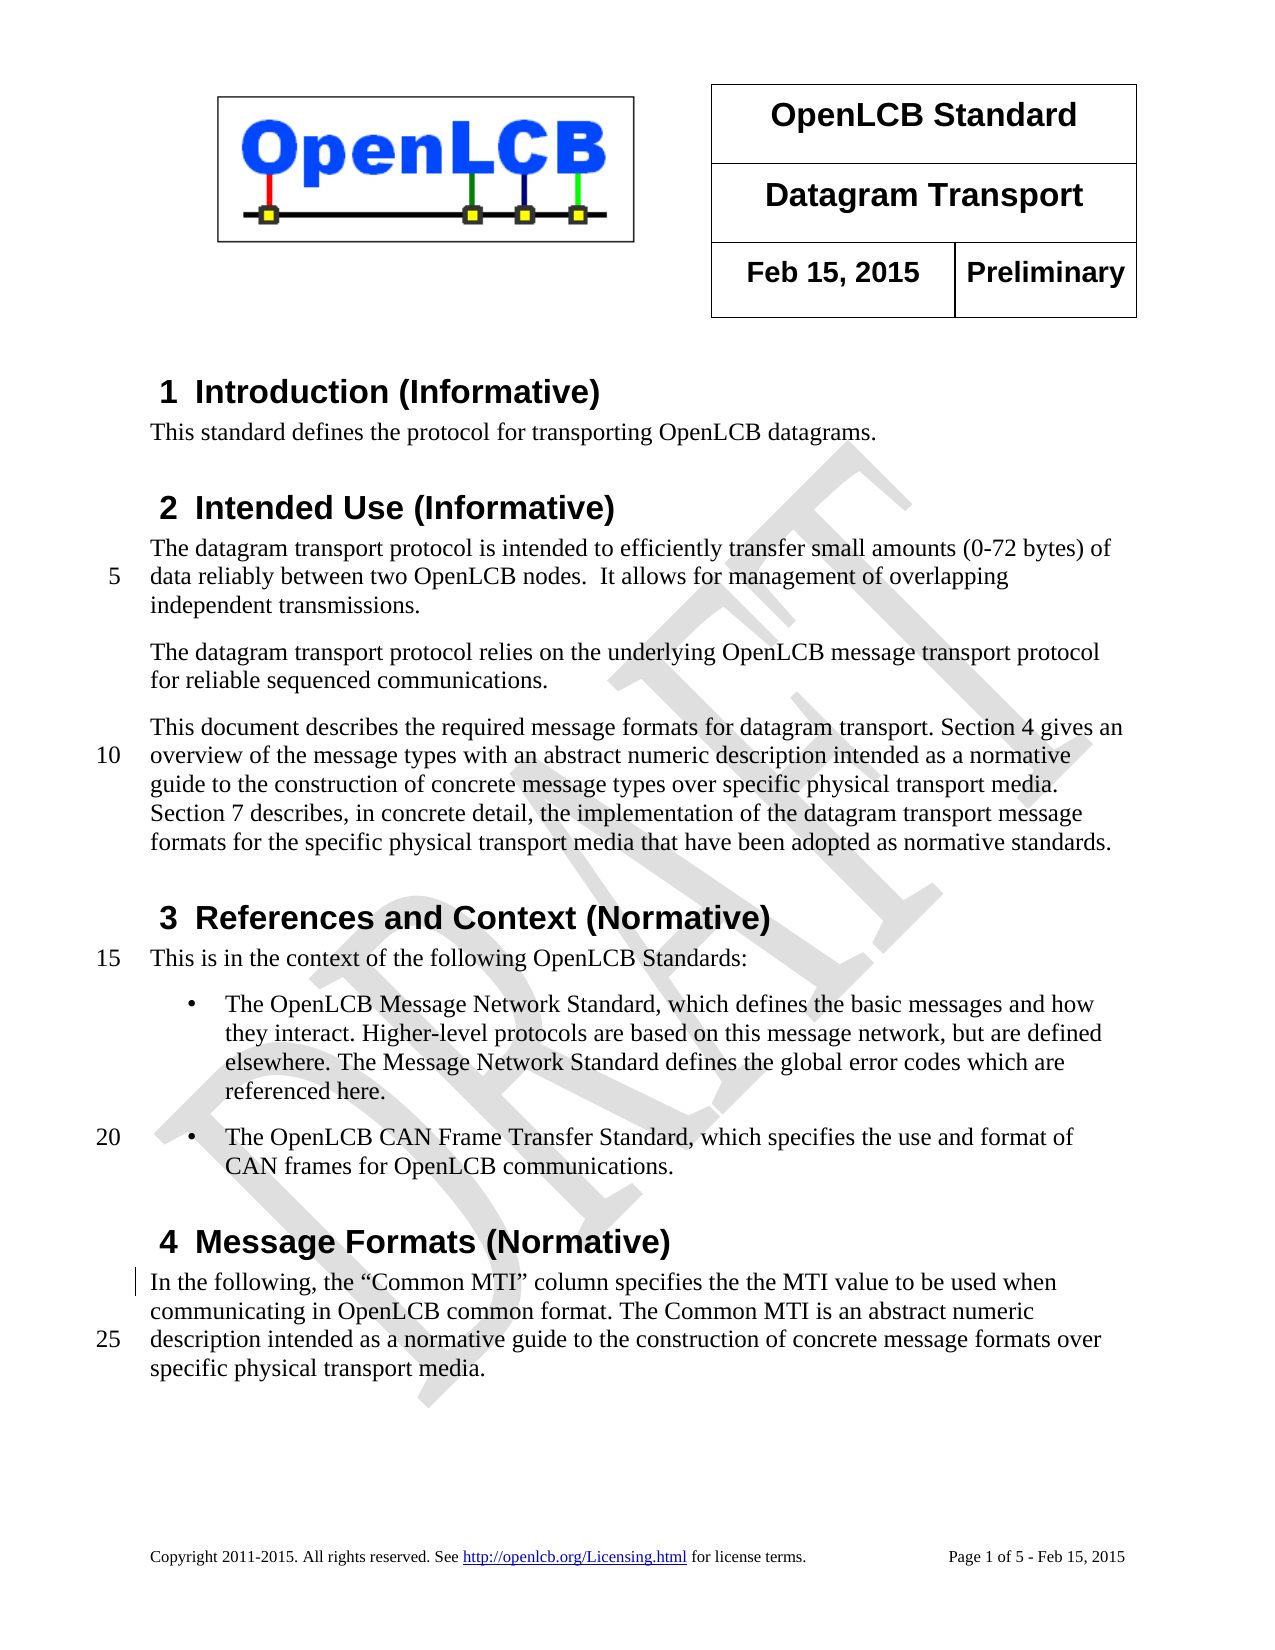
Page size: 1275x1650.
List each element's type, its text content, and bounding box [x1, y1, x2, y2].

text This standard defines the protocol for transporting OpenLCB datagrams. [150, 417, 1125, 445]
picture [216, 95, 636, 244]
list The OpenLCB Message Network Standard, which defines the basic messages and how they interact. Higher-level protocols are based on this message network, but are defined elsewhere. The Message Network Standard defines the global error codes which are referenced here. [187, 989, 468, 1104]
list The OpenLCB Message Network Standard, which defines the basic messages and how they interact. Higher-level protocols are based on this message network, but are defined elsewhere. The Message Network Standard defines the global error codes which are referenced here. [532, 989, 721, 1104]
text The datagram transport protocol is intended to efficiently transfer small amounts (0-72 bytes) of data reliably between two OpenLCB nodes. It allows for management of overlapping independent transmissions. [839, 533, 1125, 619]
list The OpenLCB CAN Frame Transfer Standard, which specifies the use and format of CAN frames for OpenLCB communications. [530, 1122, 1125, 1180]
text This is in the context of the following OpenLCB Standards: [675, 943, 793, 972]
text The datagram transport protocol is intended to efficiently transfer small amounts (0-72 bytes) of data reliably between two OpenLCB nodes. It allows for management of overlapping independent transmissions. [757, 533, 881, 619]
text This is in the context of the following OpenLCB Standards: [499, 943, 645, 972]
subtitle Message Formats (Normative) [320, 1222, 489, 1261]
text This is in the context of the following OpenLCB Standards: [368, 943, 483, 972]
subtitle Introduction (Informative) [150, 372, 1125, 410]
subtitle References and Context (Normative) [150, 898, 398, 937]
text The datagram transport protocol relies on the underlying OpenLCB message transport protocol for reliable sequenced communications. [943, 637, 1125, 694]
text The datagram transport protocol is intended to efficiently transfer small amounts (0-72 bytes) of data reliably between two OpenLCB nodes. It allows for management of overlapping independent transmissions. [150, 533, 778, 619]
subtitle References and Context (Normative) [614, 898, 701, 937]
text This is in the context of the following OpenLCB Standards: [810, 943, 1125, 972]
list The OpenLCB CAN Frame Transfer Standard, which specifies the use and format of CAN frames for OpenLCB communications. [220, 1122, 434, 1180]
subtitle References and Context (Normative) [436, 898, 621, 937]
list The OpenLCB Message Network Standard, which defines the basic messages and how they interact. Higher-level protocols are based on this message network, but are defined elsewhere. The Message Network Standard defines the global error codes which are referenced here. [397, 989, 515, 1069]
text This document describes the required message formats for datagram transport. Section 4 gives an overview of the message types with an abstract numeric description intended as a normative guide to the construction of concrete message types over specific physical transport media. Section 7 describes, in concrete detail, the implementation of the datagram transport message formats for the specific physical transport media that have been adopted as normative standards. [798, 712, 1125, 856]
subtitle Message Formats (Normative) [150, 1222, 315, 1261]
list The OpenLCB CAN Frame Transfer Standard, which specifies the use and format of CAN frames for OpenLCB communications. [424, 1122, 545, 1180]
list The OpenLCB Message Network Standard, which defines the basic messages and how they interact. Higher-level protocols are based on this message network, but are defined elsewhere. The Message Network Standard defines the global error codes which are referenced here. [678, 989, 1125, 1104]
subtitle References and Context (Normative) [902, 898, 1125, 937]
text This is in the context of the following OpenLCB Standards: [150, 943, 343, 972]
text This document describes the required message formats for datagram transport. Section 4 gives an overview of the message types with an abstract numeric description intended as a normative guide to the construction of concrete message types over specific physical transport media. Section 7 describes, in concrete detail, the implementation of the datagram transport message formats for the specific physical transport media that have been adopted as normative standards. [150, 712, 817, 856]
text In the following, the “Common MTI” column specifies the the MTI value to be used when communicating in OpenLCB common format. The Common MTI is an abstract numeric description intended as a normative guide to the construction of concrete message formats over specific physical transport media. [457, 1267, 1125, 1382]
text The datagram transport protocol relies on the underlying OpenLCB message transport protocol for reliable sequenced communications. [665, 637, 956, 694]
text In the following, the “Common MTI” column specifies the the MTI value to be used when communicating in OpenLCB common format. The Common MTI is an abstract numeric description intended as a normative guide to the construction of concrete message formats over specific physical transport media. [365, 1267, 494, 1343]
subtitle [815, 488, 1125, 526]
subtitle Message Formats (Normative) [504, 1222, 1125, 1261]
subtitle References and Context (Normative) [744, 898, 882, 937]
subtitle Intended Use (Informative) [150, 488, 798, 526]
text The datagram transport protocol relies on the underlying OpenLCB message transport protocol for reliable sequenced communications. [150, 637, 655, 694]
text In the following, the “Common MTI” column specifies the the MTI value to be used when communicating in OpenLCB common format. The Common MTI is an abstract numeric description intended as a normative guide to the construction of concrete message formats over specific physical transport media. [150, 1267, 428, 1382]
